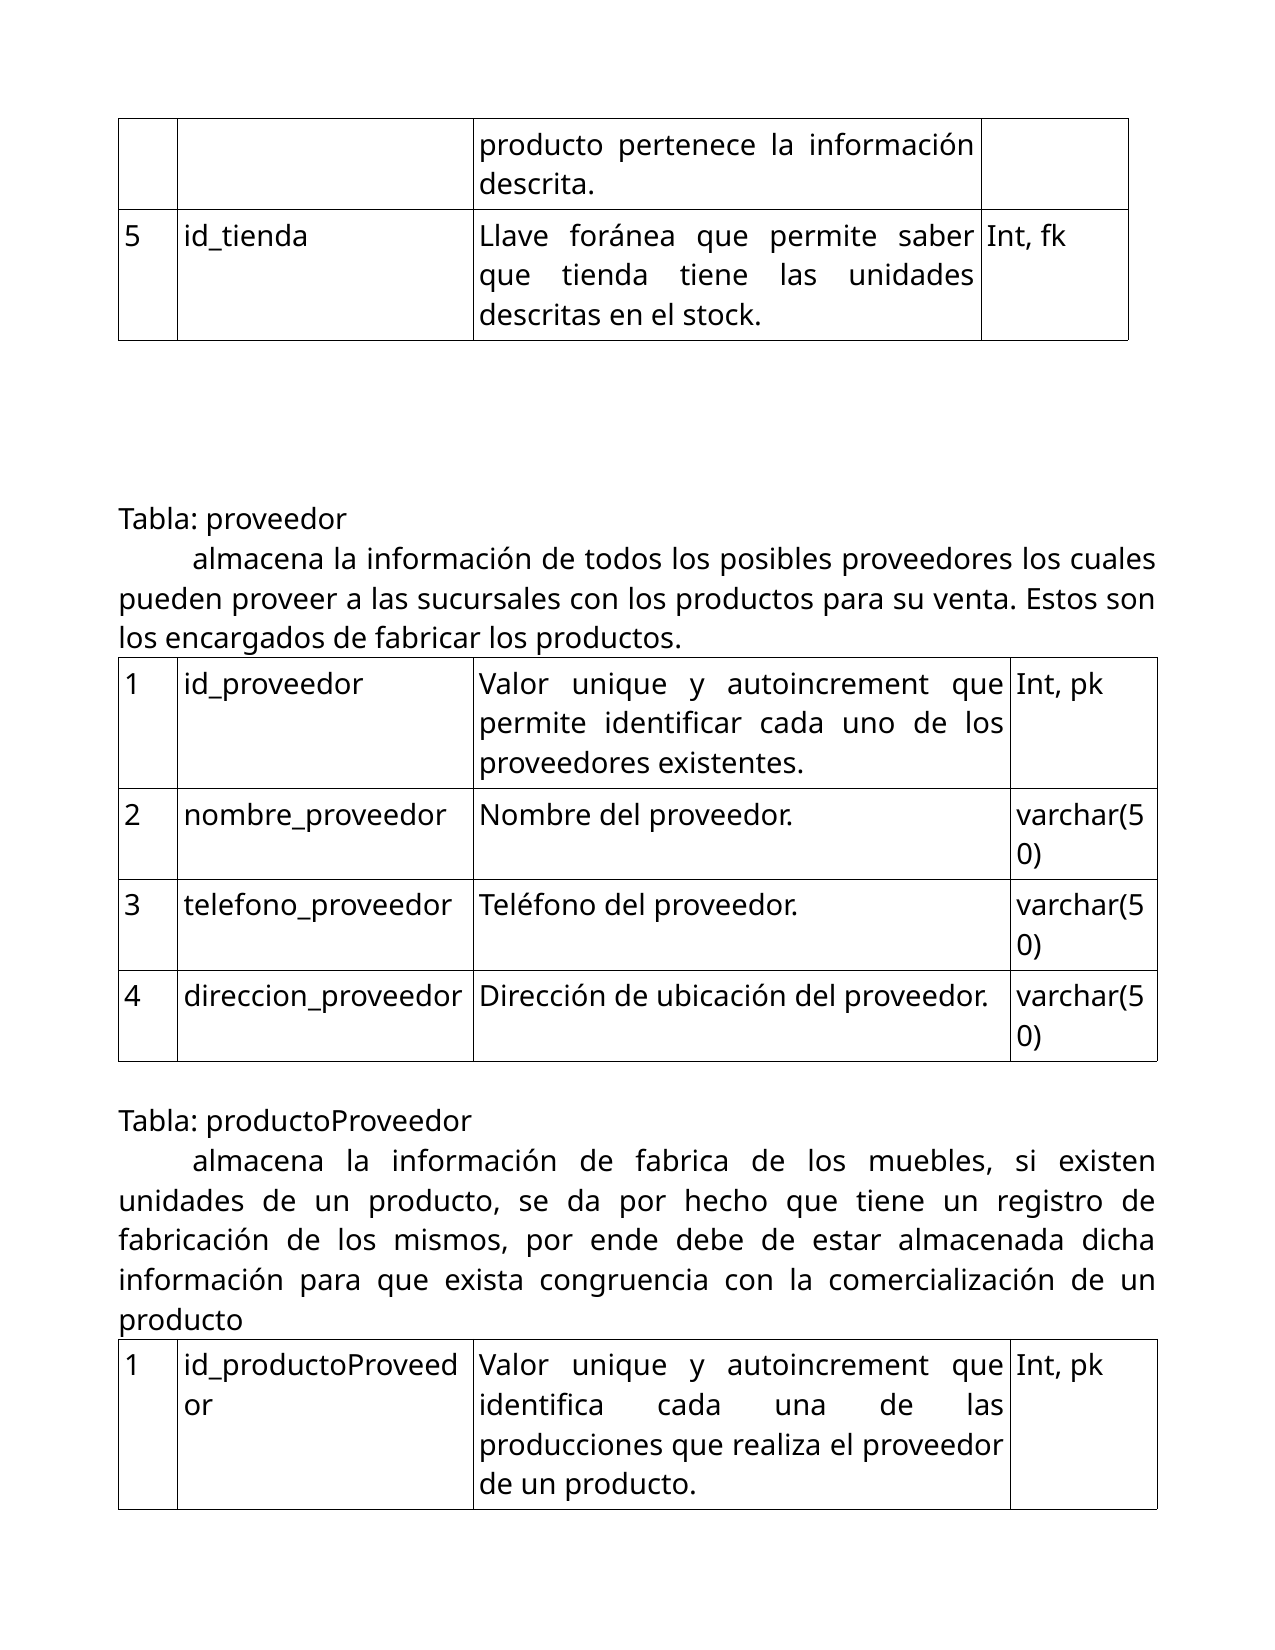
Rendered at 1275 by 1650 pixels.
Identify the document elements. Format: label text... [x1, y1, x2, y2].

table_cell Teléfono del proveedor. [474, 880, 1010, 970]
table_cell id_tienda [178, 210, 473, 340]
table_cell 2 [119, 789, 177, 879]
text almacena la información de todos los posibles proveedores los cuales pueden proveer a las sucursales con los productos para su venta. Estos son los encargados de fabricar los productos. [118, 538, 1157, 657]
table_cell direccion_proveedor [178, 971, 473, 1061]
table_cell [178, 119, 473, 209]
table_header 1 [119, 1340, 177, 1509]
table_cell 5 [119, 210, 177, 340]
table_cell varchar(50) [1011, 971, 1157, 1061]
table_header id_productoProveedor [178, 1340, 473, 1509]
table_header Valor unique y autoincrement que identifica cada una de las producciones que realiza el proveedor de un producto. [474, 1340, 1010, 1509]
table_cell Nombre del proveedor. [474, 789, 1010, 879]
table_cell varchar(50) [1011, 789, 1157, 879]
table_cell [982, 119, 1128, 209]
table_header Int, pk [1011, 1340, 1157, 1509]
table_cell Llave foránea que permite saber que tienda tiene las unidades descritas en el stock. [474, 210, 981, 340]
text almacena la información de fabrica de los muebles, si existen unidades de un producto, se da por hecho que tiene un registro de fabricación de los mismos, por ende debe de estar almacenada dicha información para que exista congruencia con la comercialización de un producto [118, 1140, 1157, 1339]
table_cell telefono_proveedor [178, 880, 473, 970]
text Tabla: productoProveedor [118, 1101, 1157, 1140]
table_cell varchar(50) [1011, 880, 1157, 970]
table_header 1 [119, 658, 177, 788]
table_cell 3 [119, 880, 177, 970]
table_header Int, pk [1011, 658, 1157, 788]
table_cell Int, fk [982, 210, 1128, 340]
table_cell [119, 119, 177, 209]
table_header Valor unique y autoincrement que permite identificar cada uno de los proveedores existentes. [474, 658, 1010, 788]
table_header id_proveedor [178, 658, 473, 788]
text Tabla: proveedor [118, 498, 1157, 538]
table_cell 4 [119, 971, 177, 1061]
table_cell Dirección de ubicación del proveedor. [474, 971, 1010, 1061]
table_cell nombre_proveedor [178, 789, 473, 879]
table_cell producto pertenece la información descrita. [474, 119, 981, 209]
